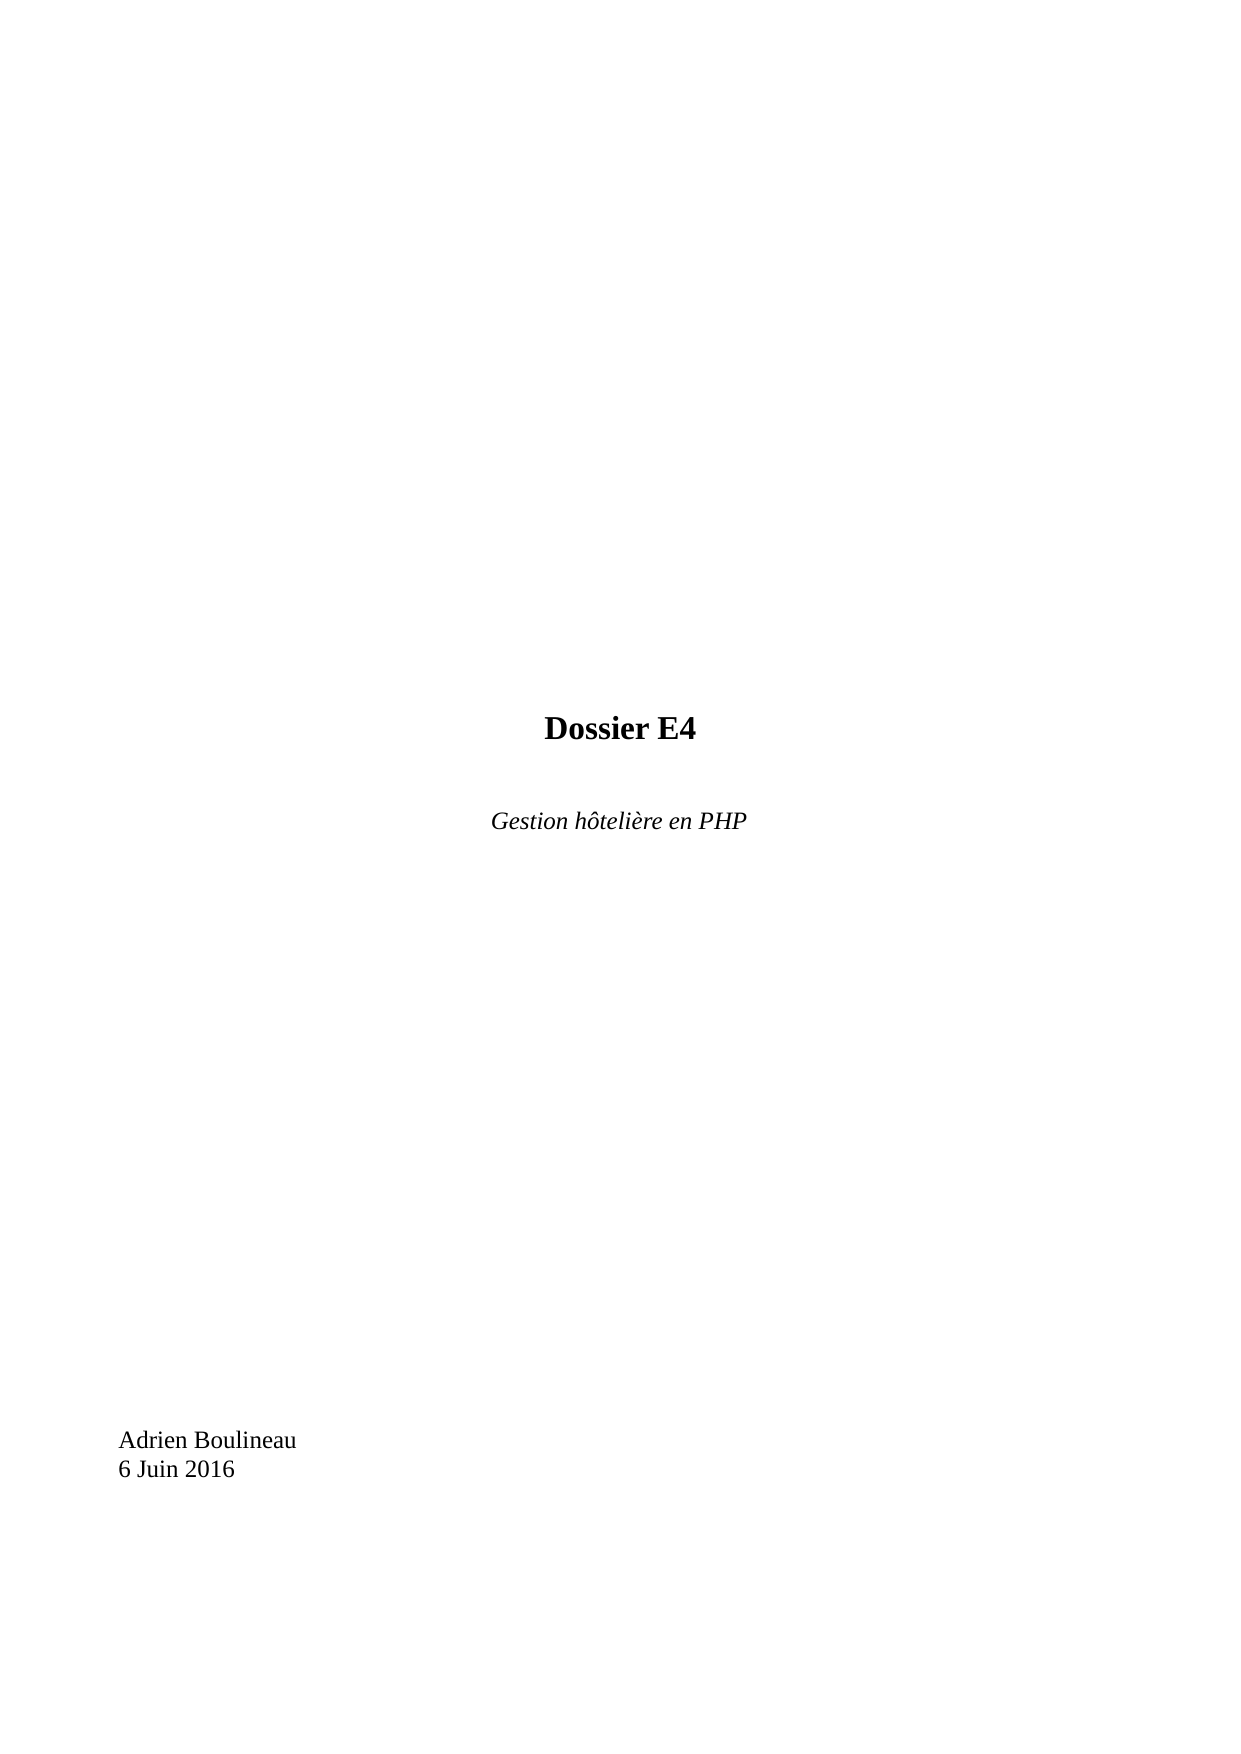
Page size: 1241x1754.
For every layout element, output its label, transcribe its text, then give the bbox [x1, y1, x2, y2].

text Gestion hôtelière en PHP [118, 806, 1122, 835]
text Dossier E4 [118, 709, 1122, 747]
text Adrien Boulineau [118, 1425, 1122, 1454]
text 6 Juin 2016 [118, 1454, 1122, 1483]
